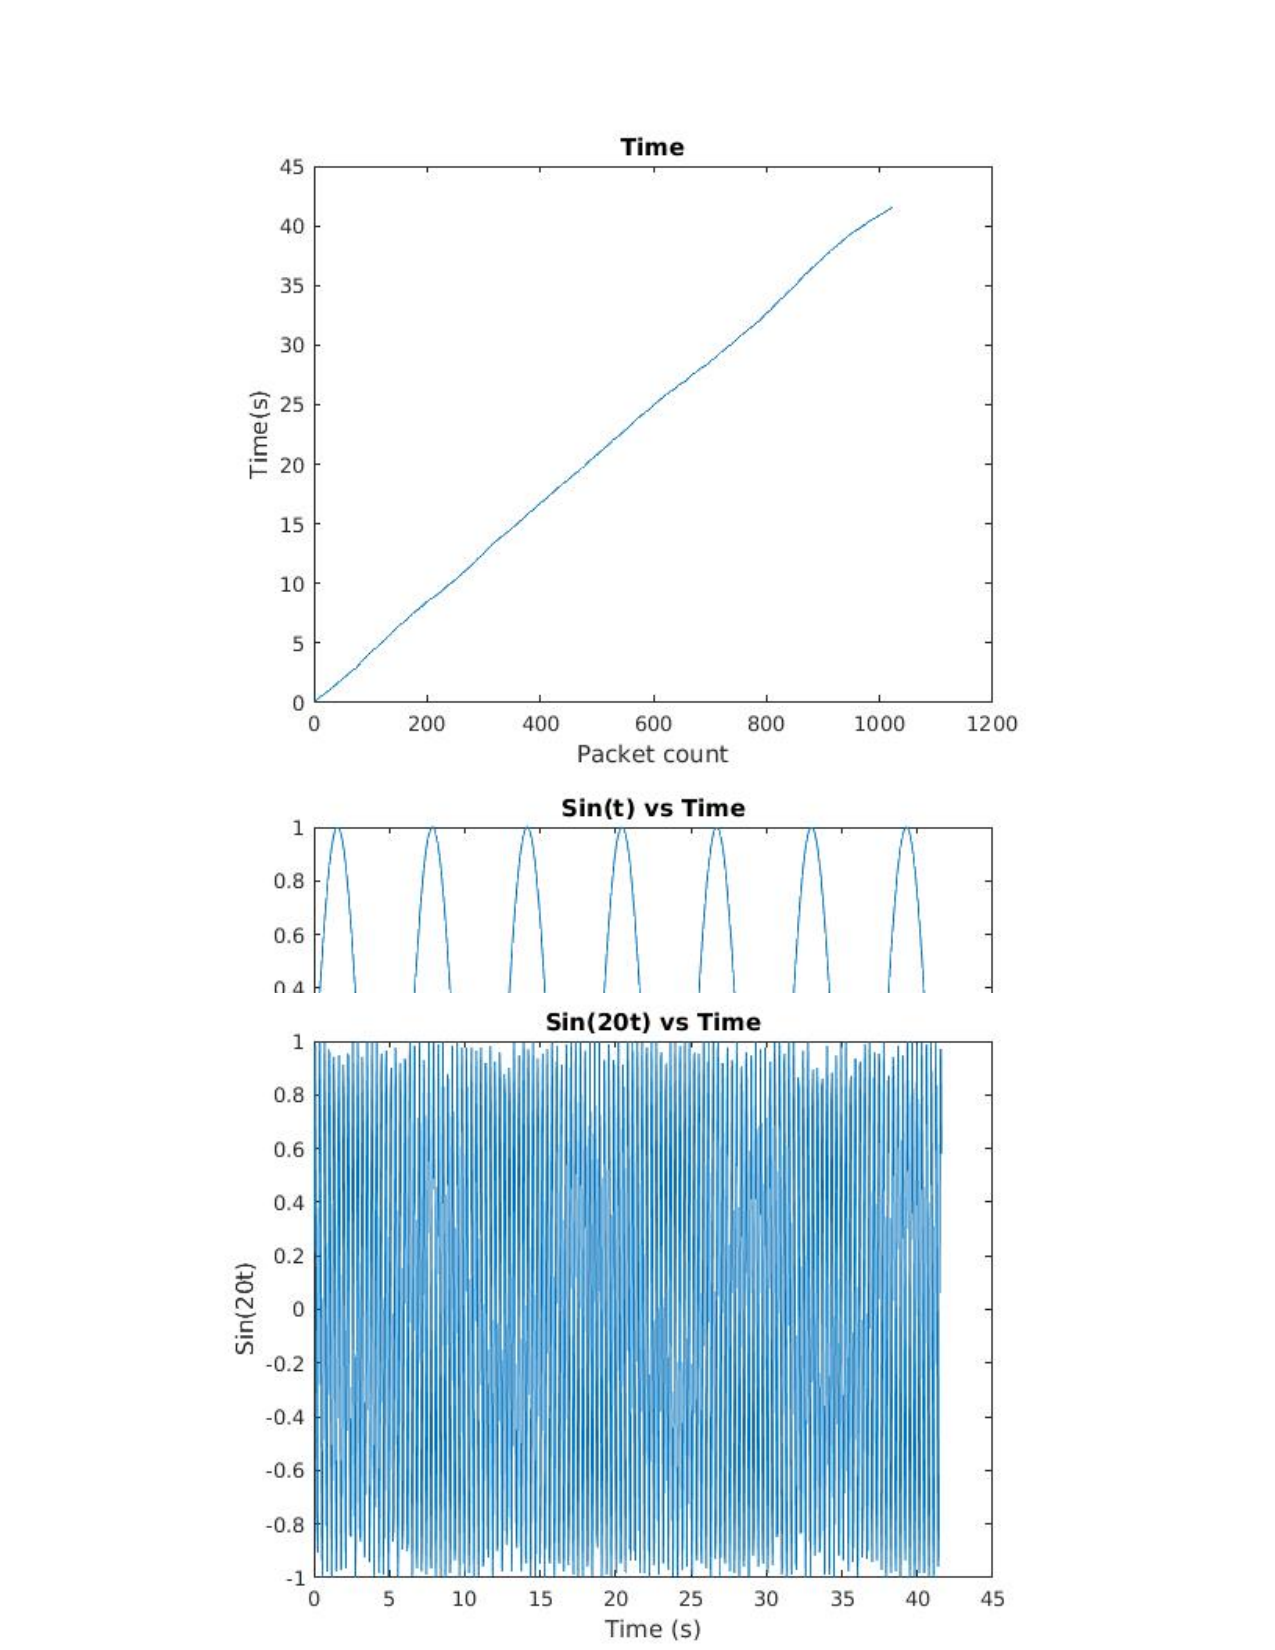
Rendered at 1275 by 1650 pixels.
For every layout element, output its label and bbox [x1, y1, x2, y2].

picture [200, 118, 1075, 775]
picture [200, 779, 1075, 1650]
